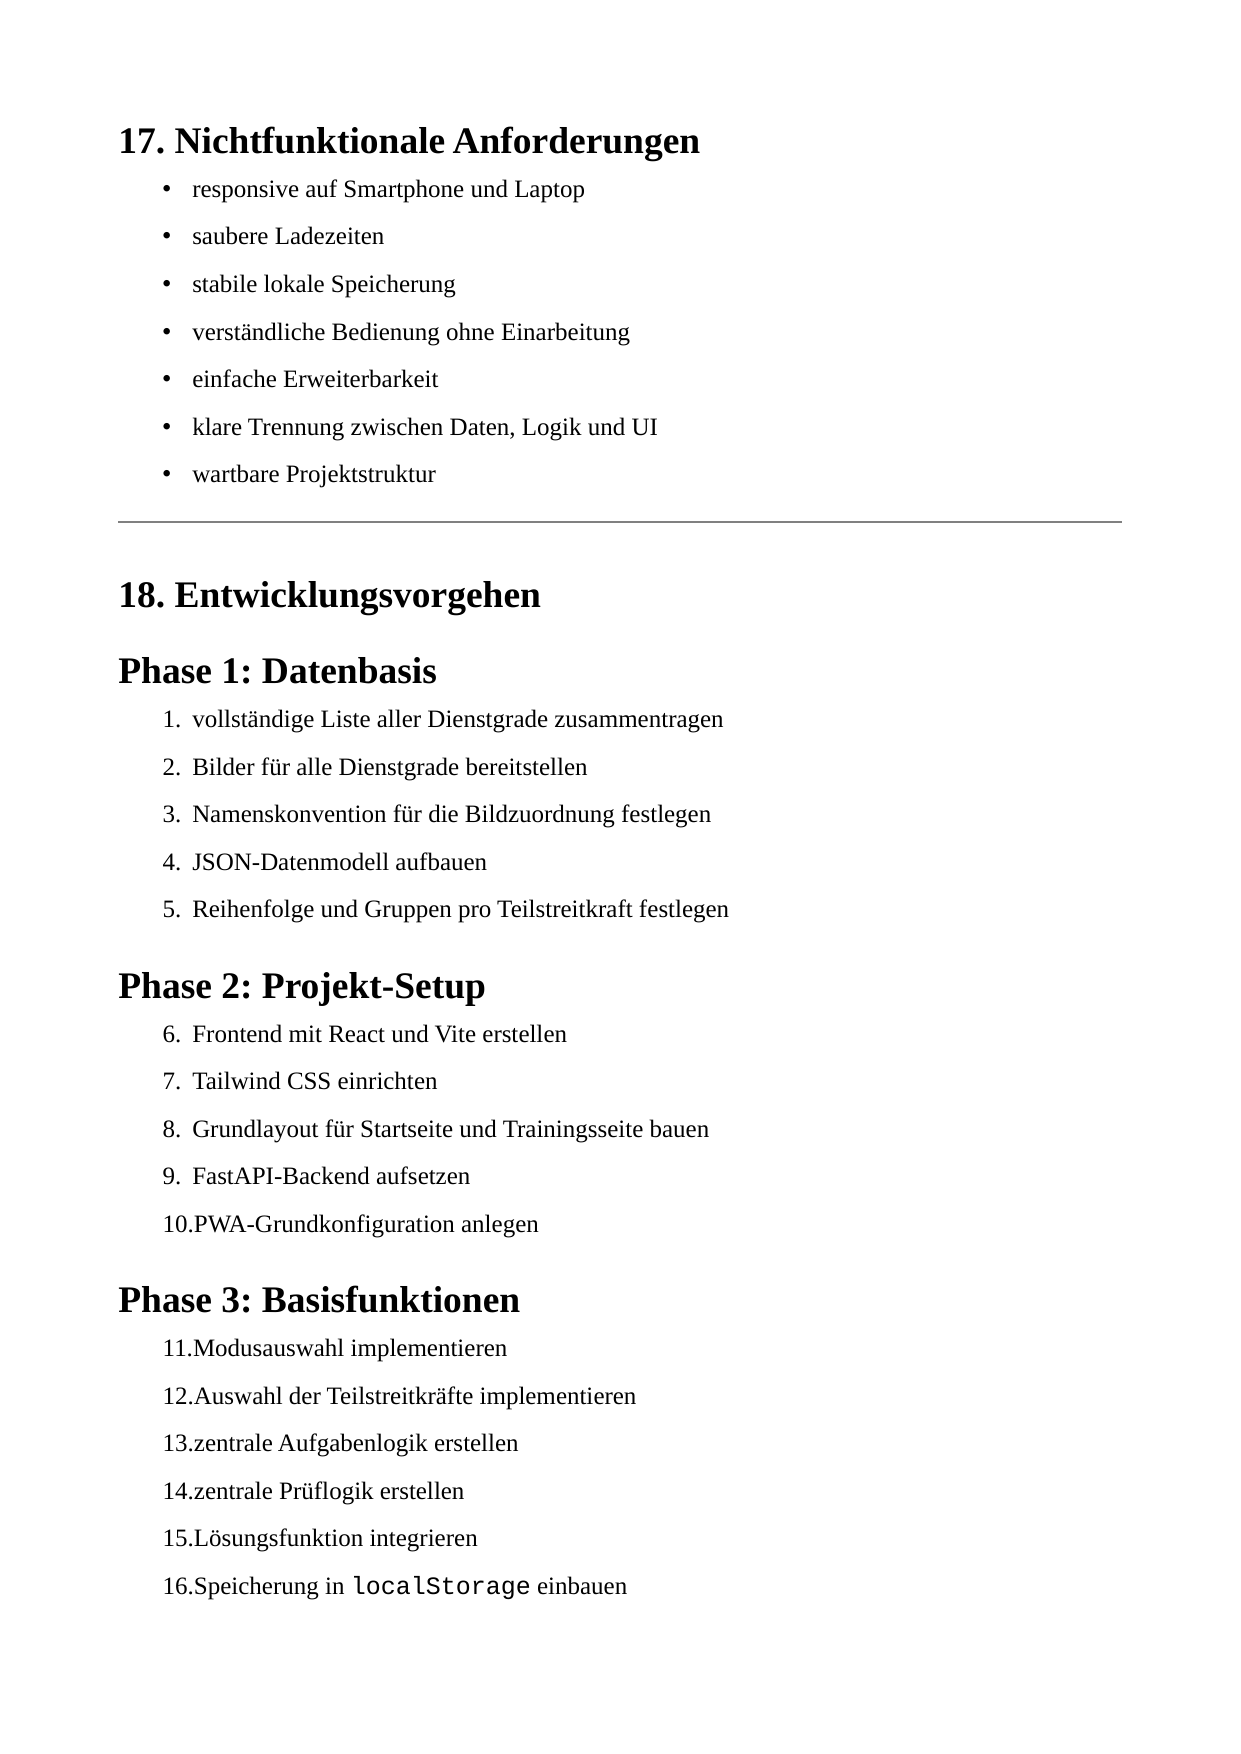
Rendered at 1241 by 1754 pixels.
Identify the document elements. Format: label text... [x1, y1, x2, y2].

list Tailwind CSS einrichten [162, 1066, 1122, 1095]
list Bilder für alle Dienstgrade bereitstellen [162, 752, 1122, 781]
list zentrale Prüflogik erstellen [162, 1476, 1122, 1505]
list Namenskonvention für die Bildzuordnung festlegen [162, 799, 1122, 828]
list vollständige Liste aller Dienstgrade zusammentragen [162, 704, 1122, 733]
list Speicherung in localStorage einbauen [162, 1571, 1122, 1602]
list wartbare Projektstruktur [162, 459, 1122, 488]
subtitle 17. Nichtfunktionale Anforderungen [118, 118, 1122, 161]
list Auswahl der Teilstreitkräfte implementieren [162, 1381, 1122, 1409]
subtitle Phase 2: Projekt-Setup [118, 963, 1122, 1006]
list Lösungsfunktion integrieren [162, 1523, 1122, 1552]
list responsive auf Smartphone und Laptop [162, 174, 1122, 202]
list Modusauswahl implementieren [162, 1333, 1122, 1362]
list zentrale Aufgabenlogik erstellen [162, 1428, 1122, 1457]
list Grundlayout für Startseite und Trainingsseite bauen [162, 1114, 1122, 1143]
list Reihenfolge und Gruppen pro Teilstreitkraft festlegen [162, 894, 1122, 923]
list JSON-Datenmodell aufbauen [162, 847, 1122, 876]
subtitle Phase 3: Basisfunktionen [118, 1277, 1122, 1321]
list verständliche Bedienung ohne Einarbeitung [162, 317, 1122, 345]
list PWA-Grundkonfiguration anlegen [162, 1209, 1122, 1238]
subtitle 18. Entwicklungsvorgehen [118, 572, 1122, 615]
list saubere Ladezeiten [162, 221, 1122, 250]
list klare Trennung zwischen Daten, Logik und UI [162, 412, 1122, 441]
list FastAPI-Backend aufsetzen [162, 1161, 1122, 1190]
list einfache Erweiterbarkeit [162, 364, 1122, 393]
list stabile lokale Speicherung [162, 269, 1122, 298]
list Frontend mit React und Vite erstellen [162, 1019, 1122, 1047]
subtitle Phase 1: Datenbasis [118, 648, 1122, 692]
